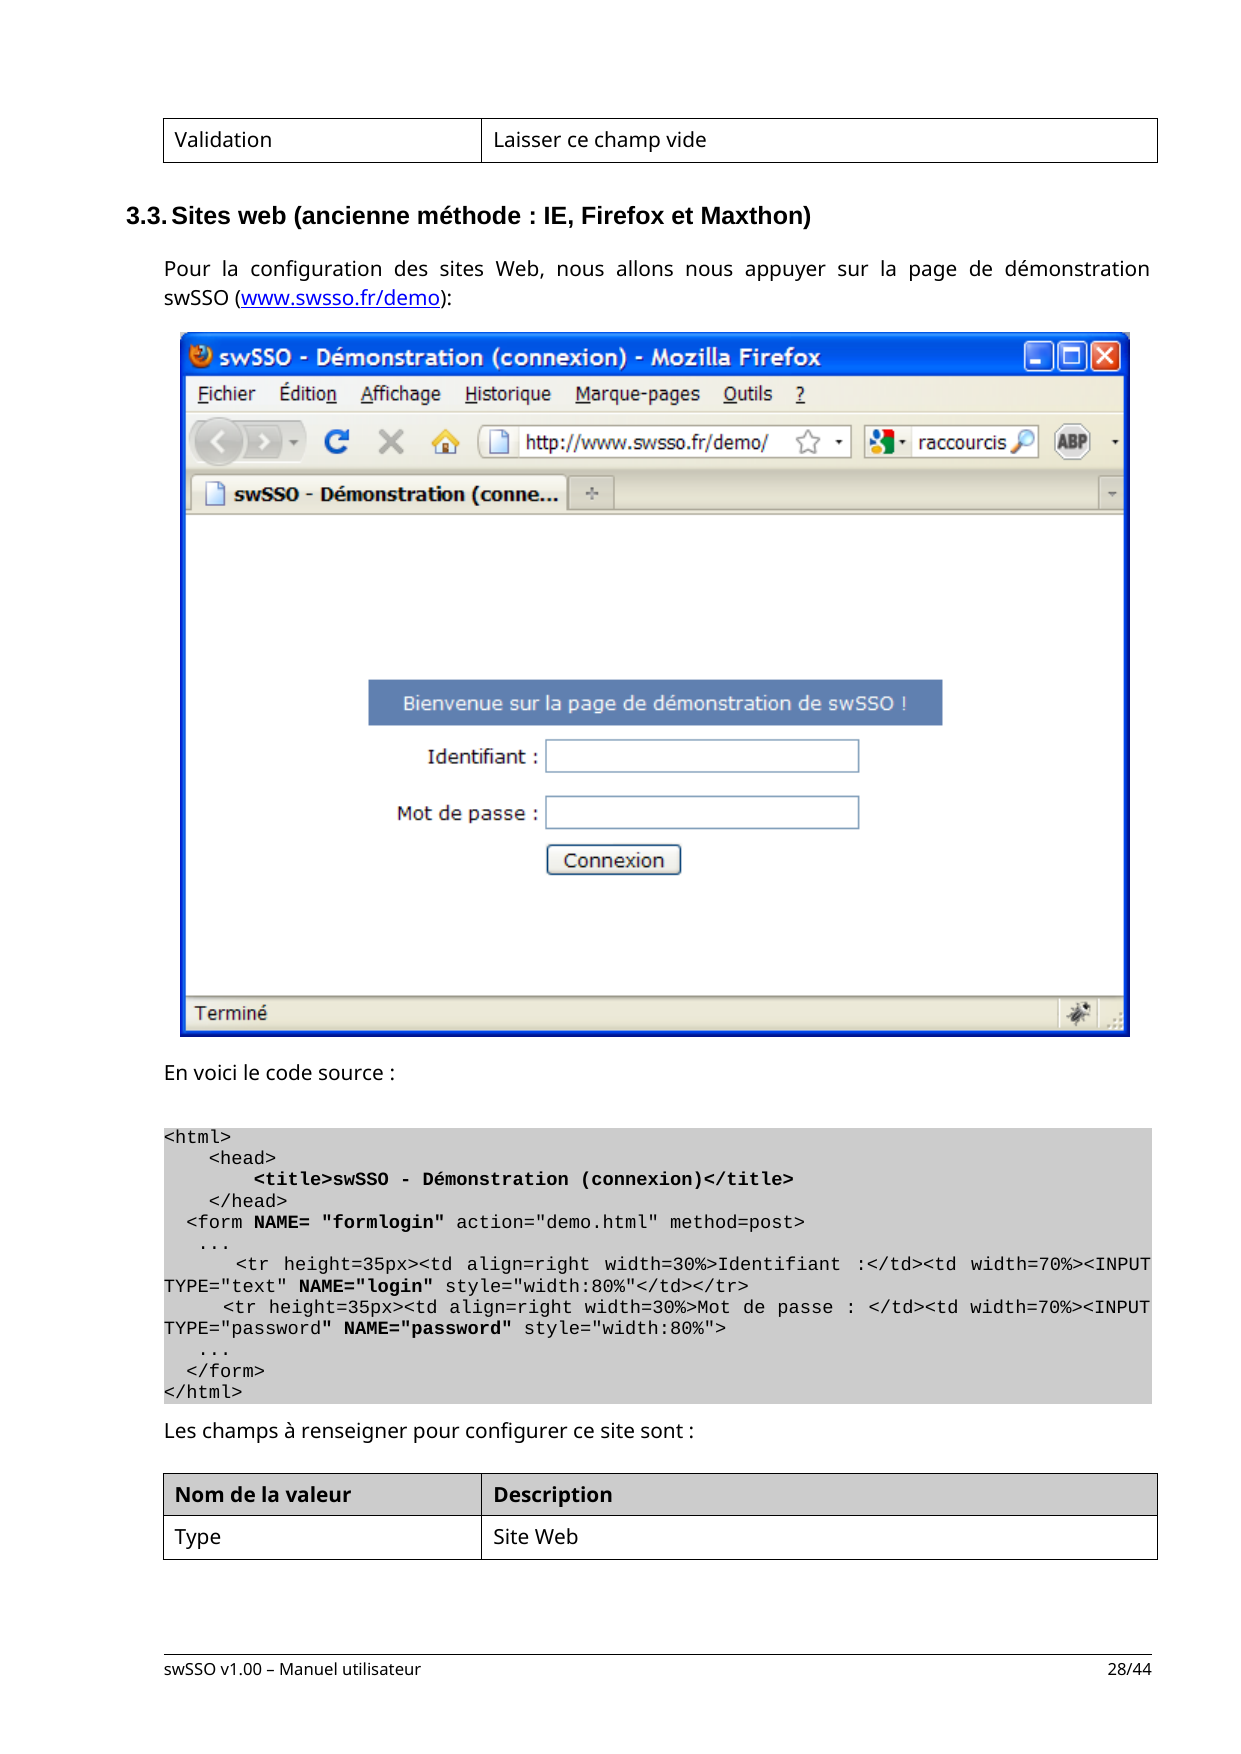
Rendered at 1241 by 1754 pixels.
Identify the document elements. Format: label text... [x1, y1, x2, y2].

table_cell Site Web [482, 1516, 1157, 1559]
text <form NAME= "formlogin" action="demo.html" method=post> [164, 1213, 1152, 1234]
text ... [164, 1234, 1152, 1255]
text </form> [164, 1361, 1152, 1383]
text ... [164, 1340, 1152, 1361]
table_header Description [482, 1474, 1157, 1515]
table_cell Type [164, 1516, 481, 1559]
picture [180, 332, 1130, 1037]
text </html> [164, 1383, 1152, 1404]
text Les champs à renseigner pour configurer ce site sont : [164, 1416, 1152, 1445]
text <title>swSSO - Démonstration (connexion)</title> [164, 1170, 1152, 1191]
table_header Nom de la valeur [164, 1474, 481, 1515]
text </head> [164, 1191, 1152, 1213]
table_cell Validation [164, 119, 481, 162]
subtitle Sites web (ancienne méthode : IE, Firefox et Maxthon) [126, 201, 1152, 229]
text Pour la configuration des sites Web, nous allons nous appuyer sur la page de démonstration swSSO (www.swsso.fr/demo): [164, 254, 1152, 311]
text <tr height=35px><td align=right width=30%>Identifiant :</td><td width=70%><INPUT TYPE="text" NAME="login" style="width:80%"</td></tr> [164, 1255, 1152, 1298]
text <head> [164, 1149, 1152, 1170]
text En voici le code source : [164, 1058, 1152, 1087]
text <html> [164, 1128, 1152, 1149]
table_cell Laisser ce champ vide [482, 119, 1157, 162]
text <tr height=35px><td align=right width=30%>Mot de passe : </td><td width=70%><INPUT TYPE="password" NAME="password" style="width:80%"> [164, 1298, 1152, 1340]
